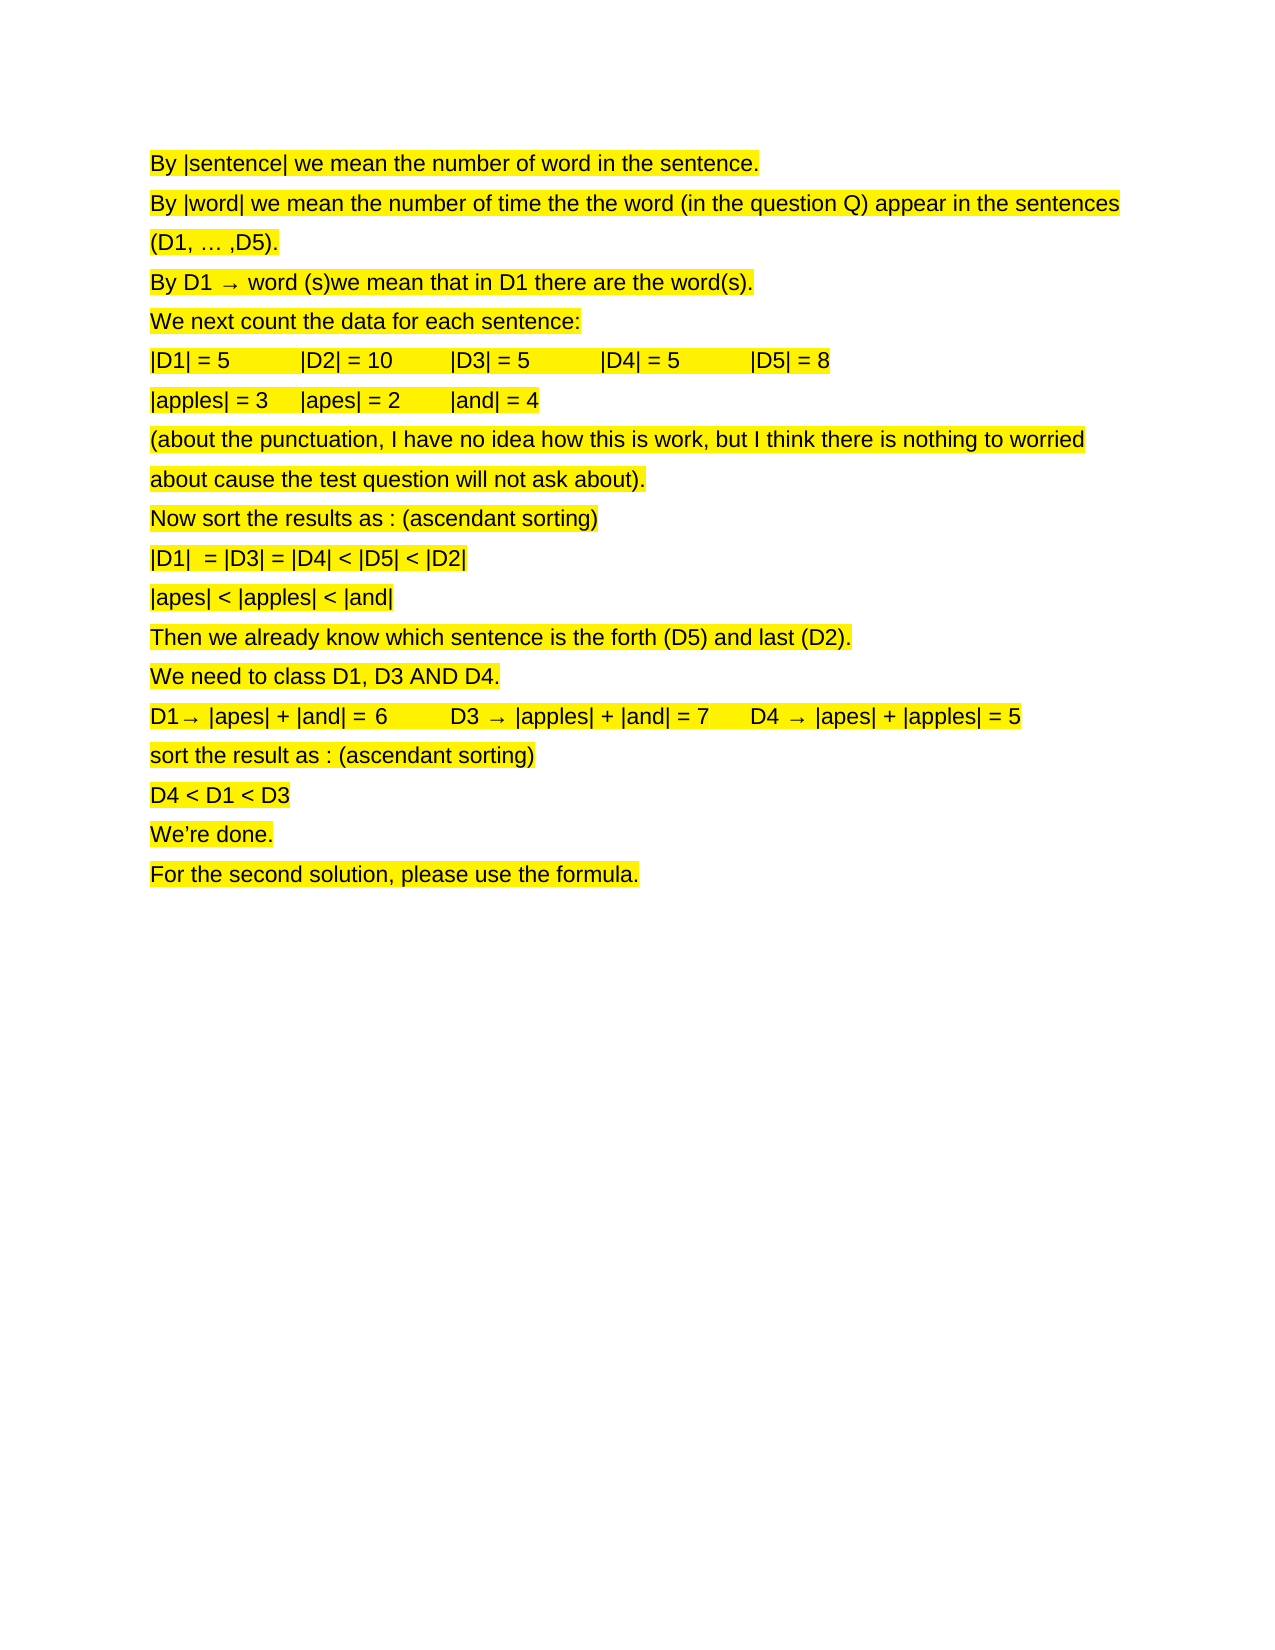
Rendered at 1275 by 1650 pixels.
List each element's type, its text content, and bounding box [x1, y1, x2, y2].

text D4 < D1 < D3 [150, 782, 1125, 808]
text We’re done. [150, 821, 1125, 847]
text |D1| = |D3| = |D4| < |D5| < |D2| [150, 545, 1125, 571]
text D1→ |apes| + |and| = 6 D3 → |apples| + |and| = 7 D4 → |apes| + |apples| = 5 [150, 703, 1125, 729]
text |D1| = 5 |D2| = 10 |D3| = 5 |D4| = 5 |D5| = 8 [150, 347, 1125, 374]
text Then we already know which sentence is the forth (D5) and last (D2). [150, 624, 1125, 650]
text sort the result as : (ascendant sorting) [150, 742, 1125, 768]
text By |word| we mean the number of time the the word (in the question Q) appear in the sentences (D1, … ,D5). [150, 189, 1125, 255]
text By |sentence| we mean the number of word in the sentence. [150, 150, 1125, 176]
text Now sort the results as : (ascendant sorting) [150, 505, 1125, 532]
text By D1 → word (s)we mean that in D1 there are the word(s). [150, 268, 1125, 295]
text For the second solution, please use the formula. [150, 861, 1125, 887]
text We need to class D1, D3 AND D4. [150, 663, 1125, 689]
text |apples| = 3 |apes| = 2 |and| = 4 [150, 387, 1125, 413]
text |apes| < |apples| < |and| [150, 584, 1125, 611]
text (about the punctuation, I have no idea how this is work, but I think there is nothing to worried about cause the test question will not ask about). [150, 426, 1125, 492]
text We next count the data for each sentence: [150, 308, 1125, 334]
